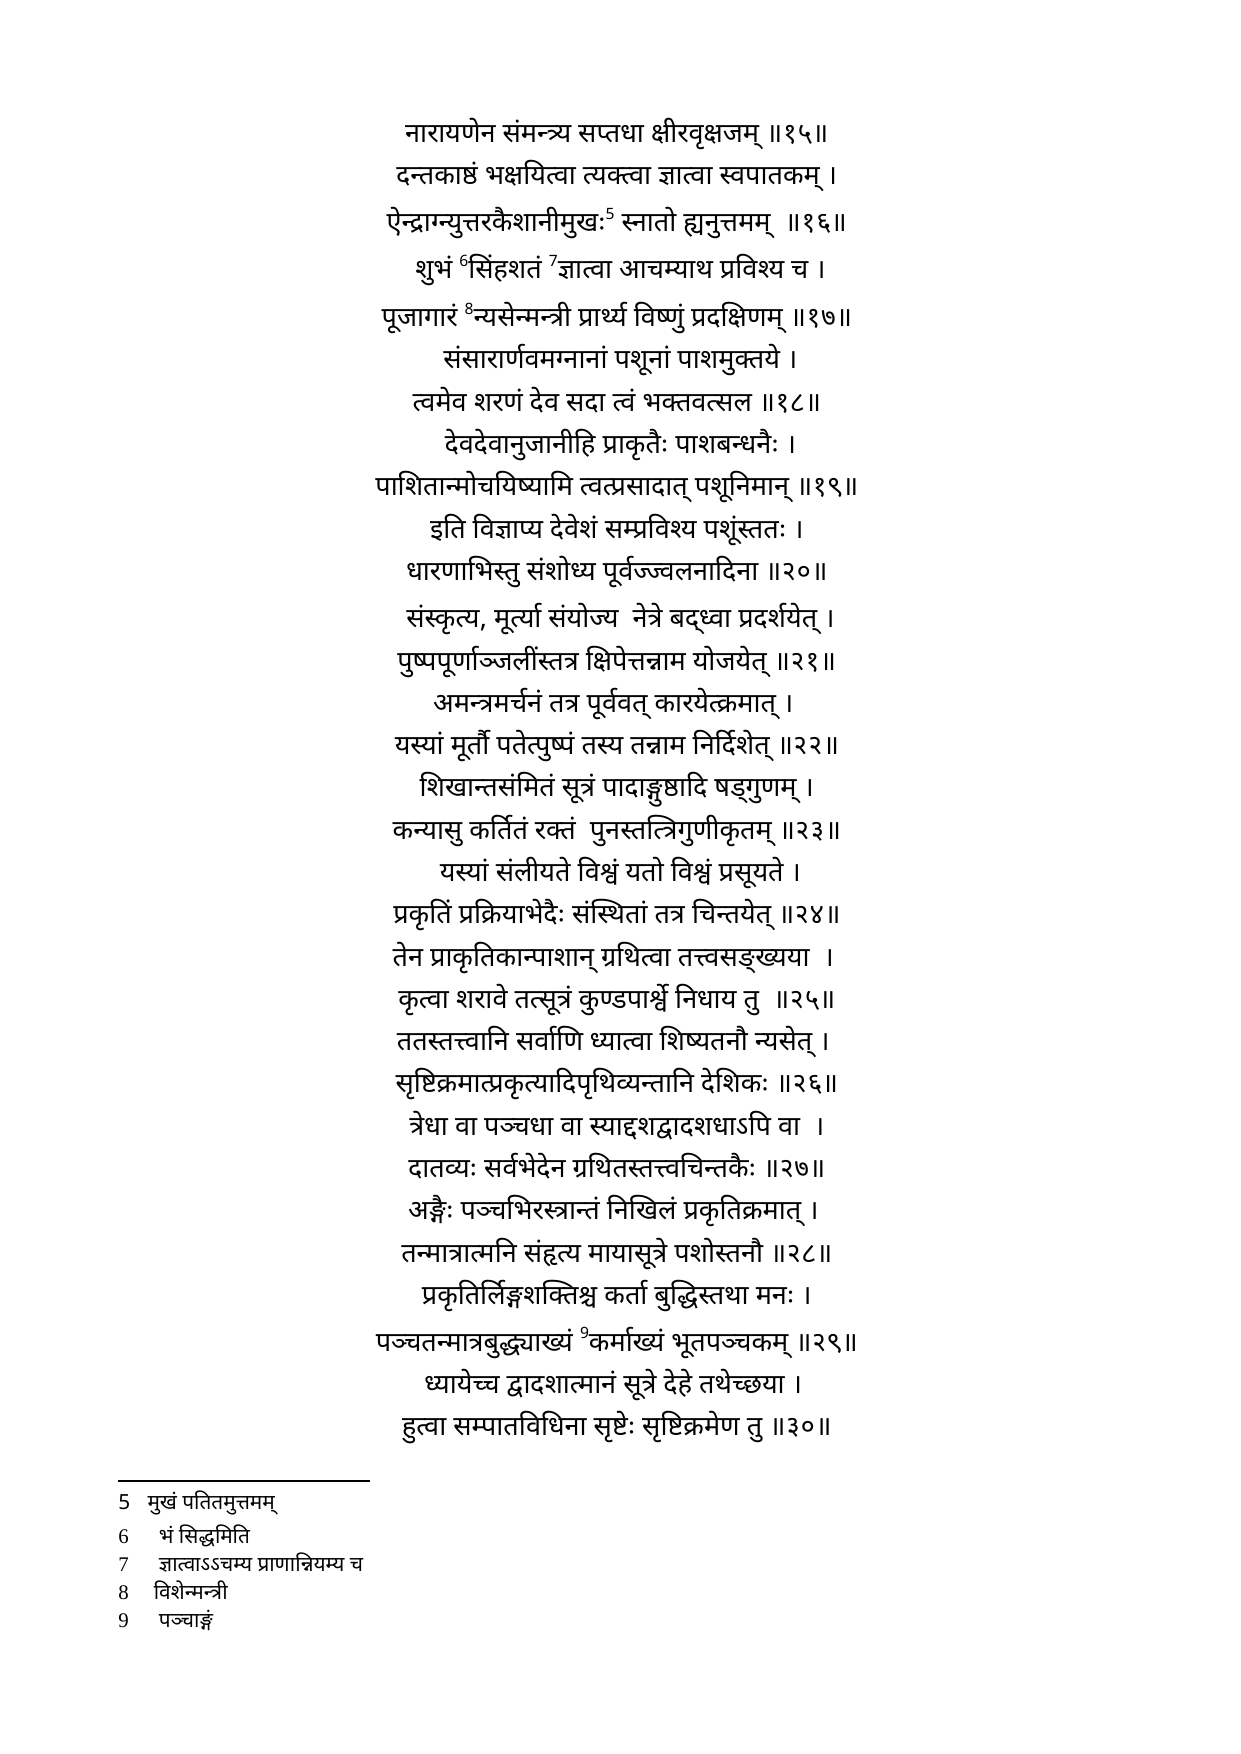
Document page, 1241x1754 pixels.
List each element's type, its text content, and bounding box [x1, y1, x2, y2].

text नारायणेन संमन्त्र्य सप्तधा क्षीरवृक्षजम् ॥१५॥ दन्तकाष्ठं भक्षयित्वा त्यक्त्वा ज्ञात्वा स्वपातकम् । ऐन्द्राग्न्युत्तरकैशानीमुखः स्नातो ह्यनुत्तमम् ॥१६॥ शुभं सिंहशतं ज्ञात्वा आचम्याथ प्रविश्य च । [118, 118, 1122, 290]
text भं सिद्धमिति [118, 1524, 1122, 1552]
text पूजागारं न्यसेन्मन्त्री प्रार्थ्य विष्णुं प्रदक्षिणम् ॥१७॥ संसारार्णवमग्नानां पशूनां पाशमुक्तये । त्वमेव शरणं देव सदा त्वं भक्तवत्सल ॥१८॥ देवदेवानुजानीहि प्राकृतैः पाशबन्धनैः । पाशितान्मोचयिष्यामि त्वत्प्रसादात् पशूनिमान् ॥१९॥ इति विज्ञाप्य देवेशं सम्प्रविश्य पशूंस्ततः । धारणाभिस्तु संशोध्य पूर्वज्ज्वलनादिना ॥२०॥ संस्कृत्य, मूर्त्या संयोज्य नेत्रे बद्ध्वा प्रदर्शयेत् । पुष्पपूर्णाञ्जलींस्तत्र क्षिपेत्तन्नाम योजयेत् ॥२१॥ अमन्त्रमर्चनं तत्र पूर्ववत् कारयेत्क्रमात् । यस्यां मूर्तौ पतेत्पुष्पं तस्य तन्नाम निर्दिशेत् ॥२२॥ शिखान्तसंमितं सूत्रं पादाङ्गुष्ठादि षड्गुणम् । कन्यासु कर्तितं रक्तं पुनस्तत्त्रिगुणीकृतम् ॥२३॥ यस्यां संलीयते विश्वं यतो विश्वं प्रसूयते । प्रकृतिं प्रक्रियाभेदैः संस्थितां तत्र चिन्तयेत् ॥२४॥ तेन प्राकृतिकान्पाशान् ग्रथित्वा तत्त्वसङ्ख्यया । कृत्वा शरावे तत्सूत्रं कुण्डपार्श्वे निधाय तु ॥२५॥ ततस्तत्त्वानि सर्वाणि ध्यात्वा शिष्यतनौ न्यसेत् । सृष्टिक्रमात्प्रकृत्यादिपृथिव्यन्तानि देशिकः ॥२६॥ त्रेधा वा पञ्चधा वा स्याद्दशद्वादशधाऽपि वा । [118, 298, 1122, 1146]
text पञ्चाङ्गं [118, 1608, 1122, 1636]
text दातव्यः सर्वभेदेन ग्रथितस्तत्त्वचिन्तकैः ॥२७॥ अङ्गैः पञ्चभिरस्त्रान्तं निखिलं प्रकृतिक्रमात् । तन्मात्रात्मनि संहृत्य मायासूत्रे पशोस्तनौ ॥२८॥ प्रकृतिर्लिङ्गशक्तिश्च कर्ता बुद्धिस्तथा मनः । पञ्चतन्मात्रबुद्ध्याख्यं कर्माख्यं भूतपञ्चकम् ॥२९॥ ध्यायेच्च द्वादशात्मानं सूत्रे देहे तथेच्छया । हुत्वा सम्पातविधिना सृष्टेः सृष्टिक्रमेण तु ॥३०॥ [118, 1153, 1122, 1447]
text विशेन्मन्त्री [118, 1580, 1122, 1608]
list मुखं पतितमुत्तमम् [118, 1487, 1122, 1518]
text ज्ञात्वाऽऽचम्य प्राणान्नियम्य च [118, 1552, 1122, 1580]
